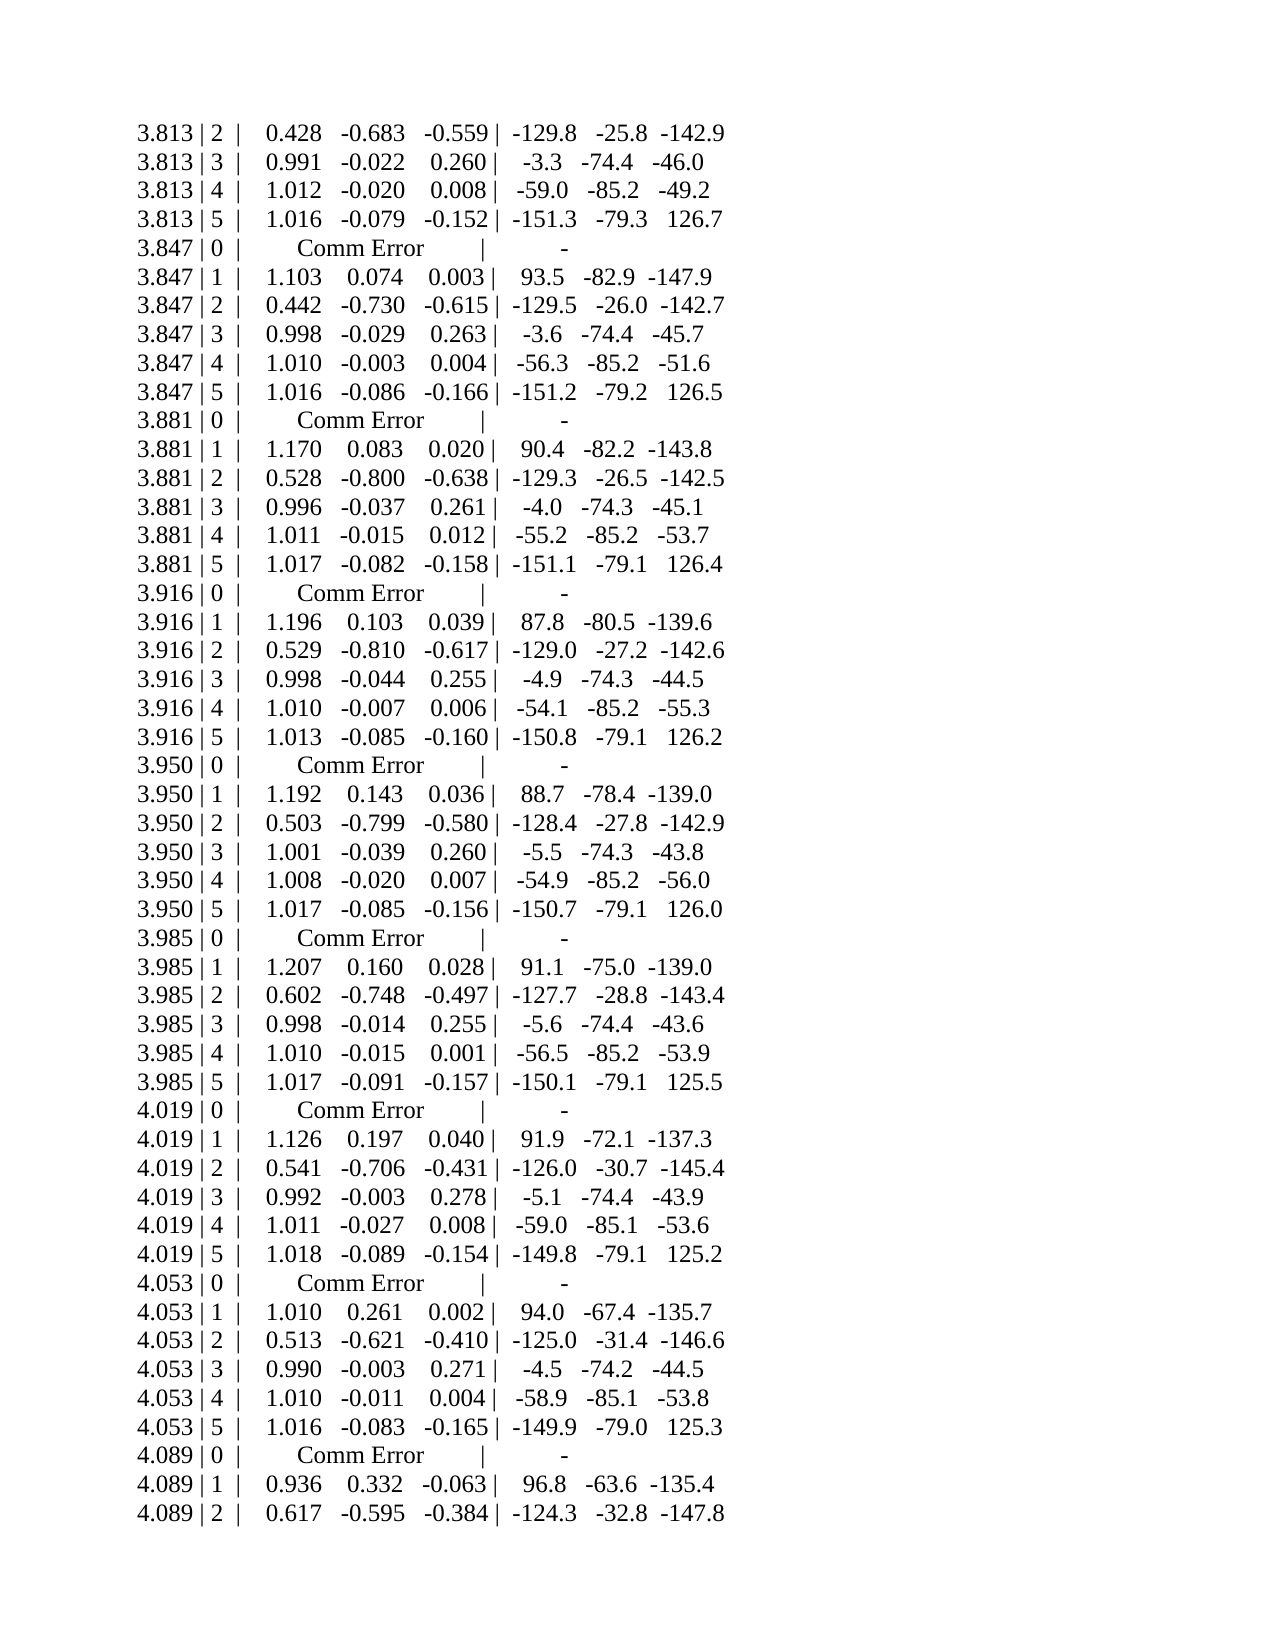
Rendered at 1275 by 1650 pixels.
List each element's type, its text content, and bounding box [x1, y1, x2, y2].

text 3.813 | 5 | 1.016 -0.079 -0.152 | -151.3 -79.3 126.7 [118, 204, 1157, 233]
text 3.847 | 5 | 1.016 -0.086 -0.166 | -151.2 -79.2 126.5 [118, 377, 1157, 406]
text 3.847 | 3 | 0.998 -0.029 0.263 | -3.6 -74.4 -45.7 [118, 319, 1157, 348]
text 4.053 | 0 | Comm Error | - [118, 1268, 1157, 1297]
text 3.847 | 4 | 1.010 -0.003 0.004 | -56.3 -85.2 -51.6 [118, 348, 1157, 377]
text 3.985 | 1 | 1.207 0.160 0.028 | 91.1 -75.0 -139.0 [118, 952, 1157, 981]
text 3.916 | 1 | 1.196 0.103 0.039 | 87.8 -80.5 -139.6 [118, 607, 1157, 636]
text 3.813 | 4 | 1.012 -0.020 0.008 | -59.0 -85.2 -49.2 [118, 176, 1157, 204]
text 4.019 | 3 | 0.992 -0.003 0.278 | -5.1 -74.4 -43.9 [118, 1182, 1157, 1211]
text 3.950 | 3 | 1.001 -0.039 0.260 | -5.5 -74.3 -43.8 [118, 837, 1157, 866]
text 4.019 | 1 | 1.126 0.197 0.040 | 91.9 -72.1 -137.3 [118, 1124, 1157, 1153]
text 3.881 | 0 | Comm Error | - [118, 406, 1157, 434]
text 3.950 | 5 | 1.017 -0.085 -0.156 | -150.7 -79.1 126.0 [118, 894, 1157, 923]
text 4.089 | 0 | Comm Error | - [118, 1441, 1157, 1469]
text 4.019 | 4 | 1.011 -0.027 0.008 | -59.0 -85.1 -53.6 [118, 1211, 1157, 1239]
text 4.053 | 3 | 0.990 -0.003 0.271 | -4.5 -74.2 -44.5 [118, 1354, 1157, 1383]
text 3.985 | 2 | 0.602 -0.748 -0.497 | -127.7 -28.8 -143.4 [118, 981, 1157, 1009]
text 3.985 | 4 | 1.010 -0.015 0.001 | -56.5 -85.2 -53.9 [118, 1038, 1157, 1067]
text 3.847 | 2 | 0.442 -0.730 -0.615 | -129.5 -26.0 -142.7 [118, 291, 1157, 319]
text 3.950 | 2 | 0.503 -0.799 -0.580 | -128.4 -27.8 -142.9 [118, 808, 1157, 837]
text 4.089 | 2 | 0.617 -0.595 -0.384 | -124.3 -32.8 -147.8 [118, 1498, 1157, 1527]
text 3.916 | 4 | 1.010 -0.007 0.006 | -54.1 -85.2 -55.3 [118, 693, 1157, 722]
text 3.916 | 5 | 1.013 -0.085 -0.160 | -150.8 -79.1 126.2 [118, 722, 1157, 751]
text 4.019 | 0 | Comm Error | - [118, 1096, 1157, 1124]
text 3.950 | 1 | 1.192 0.143 0.036 | 88.7 -78.4 -139.0 [118, 779, 1157, 808]
text 3.916 | 2 | 0.529 -0.810 -0.617 | -129.0 -27.2 -142.6 [118, 636, 1157, 664]
text 4.053 | 2 | 0.513 -0.621 -0.410 | -125.0 -31.4 -146.6 [118, 1326, 1157, 1354]
text 3.950 | 4 | 1.008 -0.020 0.007 | -54.9 -85.2 -56.0 [118, 866, 1157, 894]
text 3.950 | 0 | Comm Error | - [118, 751, 1157, 779]
text 3.813 | 3 | 0.991 -0.022 0.260 | -3.3 -74.4 -46.0 [118, 147, 1157, 176]
text 4.053 | 1 | 1.010 0.261 0.002 | 94.0 -67.4 -135.7 [118, 1297, 1157, 1326]
text 3.985 | 0 | Comm Error | - [118, 923, 1157, 952]
text 3.881 | 5 | 1.017 -0.082 -0.158 | -151.1 -79.1 126.4 [118, 549, 1157, 578]
text 4.053 | 4 | 1.010 -0.011 0.004 | -58.9 -85.1 -53.8 [118, 1383, 1157, 1412]
text 3.916 | 3 | 0.998 -0.044 0.255 | -4.9 -74.3 -44.5 [118, 664, 1157, 693]
text 3.847 | 1 | 1.103 0.074 0.003 | 93.5 -82.9 -147.9 [118, 262, 1157, 291]
text 4.053 | 5 | 1.016 -0.083 -0.165 | -149.9 -79.0 125.3 [118, 1412, 1157, 1441]
text 3.916 | 0 | Comm Error | - [118, 578, 1157, 607]
text 3.881 | 1 | 1.170 0.083 0.020 | 90.4 -82.2 -143.8 [118, 434, 1157, 463]
text 3.985 | 3 | 0.998 -0.014 0.255 | -5.6 -74.4 -43.6 [118, 1009, 1157, 1038]
text 4.089 | 1 | 0.936 0.332 -0.063 | 96.8 -63.6 -135.4 [118, 1469, 1157, 1498]
text 4.019 | 5 | 1.018 -0.089 -0.154 | -149.8 -79.1 125.2 [118, 1239, 1157, 1268]
text 3.881 | 2 | 0.528 -0.800 -0.638 | -129.3 -26.5 -142.5 [118, 463, 1157, 492]
text 3.881 | 4 | 1.011 -0.015 0.012 | -55.2 -85.2 -53.7 [118, 521, 1157, 549]
text 4.019 | 2 | 0.541 -0.706 -0.431 | -126.0 -30.7 -145.4 [118, 1153, 1157, 1182]
text 3.847 | 0 | Comm Error | - [118, 233, 1157, 262]
text 3.813 | 2 | 0.428 -0.683 -0.559 | -129.8 -25.8 -142.9 [118, 118, 1157, 147]
text 3.985 | 5 | 1.017 -0.091 -0.157 | -150.1 -79.1 125.5 [118, 1067, 1157, 1096]
text 3.881 | 3 | 0.996 -0.037 0.261 | -4.0 -74.3 -45.1 [118, 492, 1157, 521]
